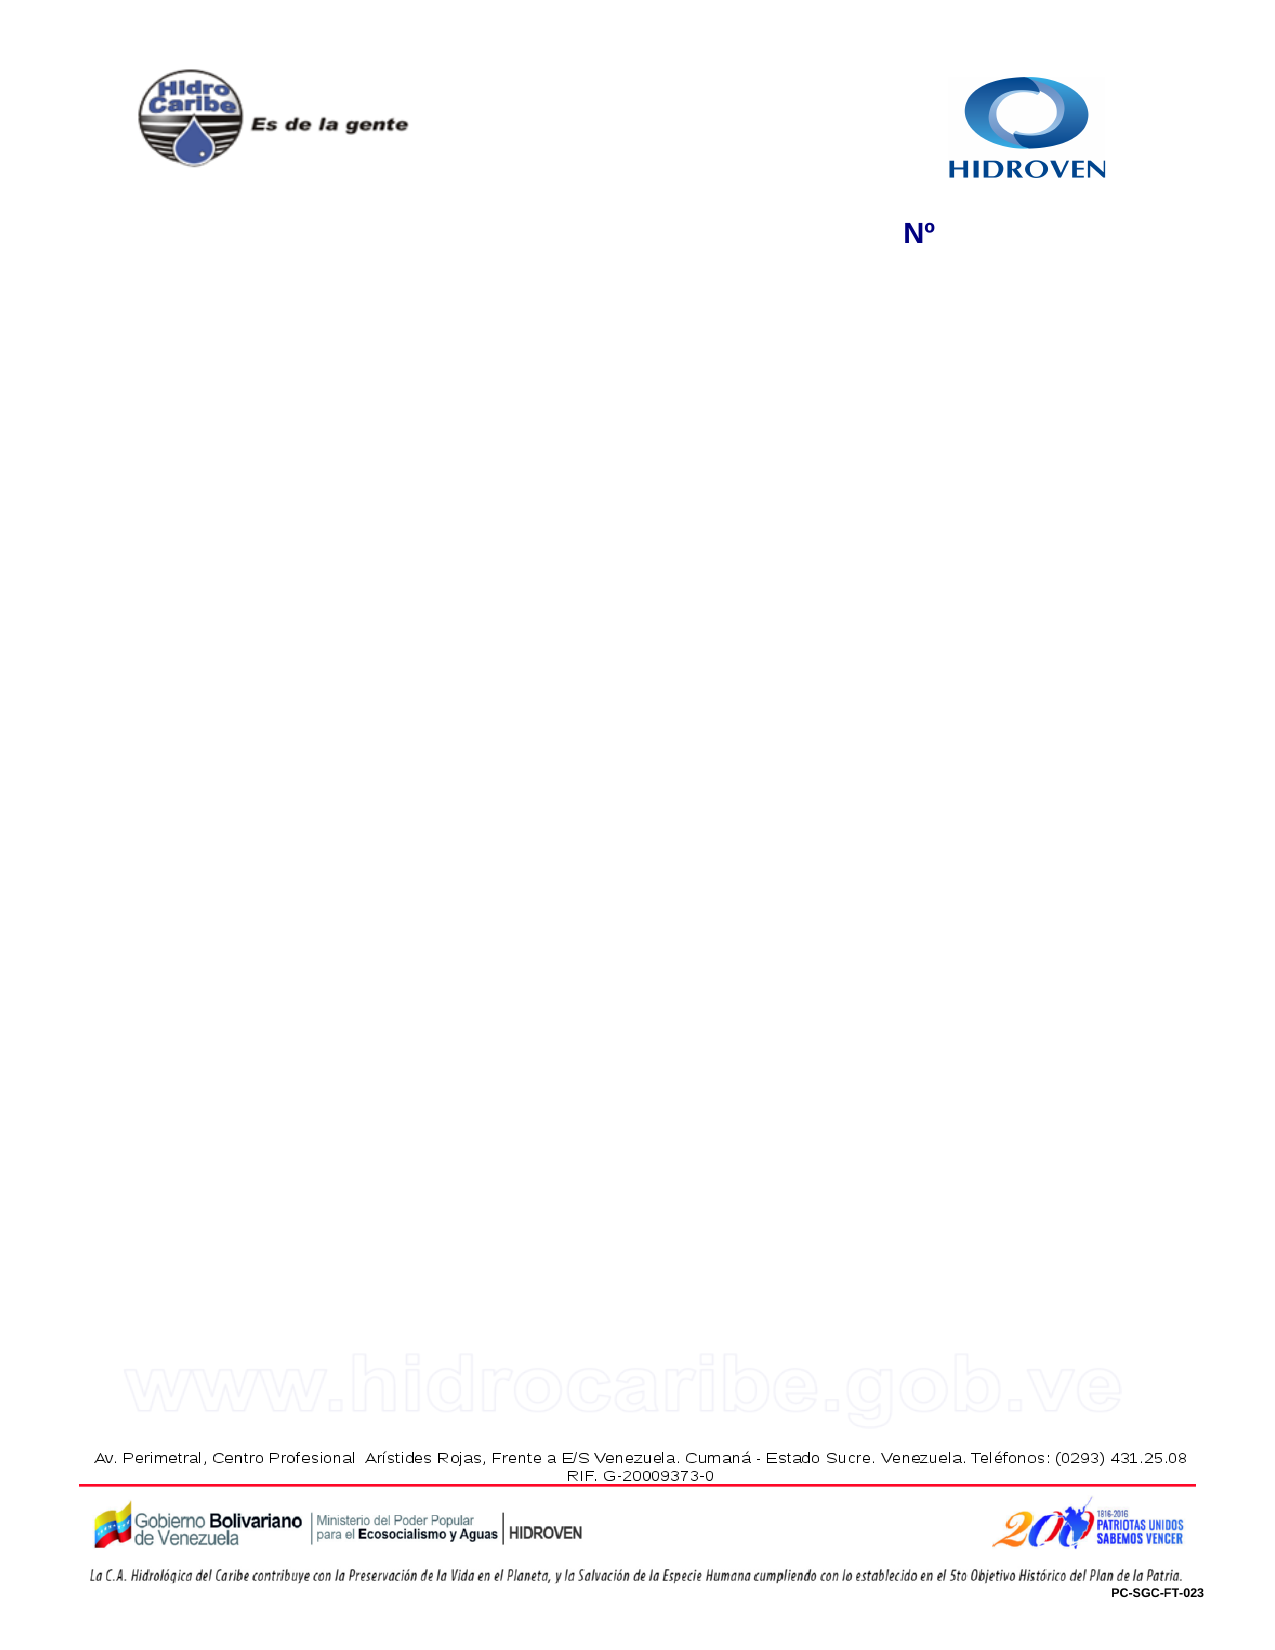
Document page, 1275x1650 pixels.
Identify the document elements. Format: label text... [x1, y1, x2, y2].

picture [123, 1353, 1122, 1429]
picture [76, 1441, 1205, 1586]
text Nº [118, 216, 1140, 249]
